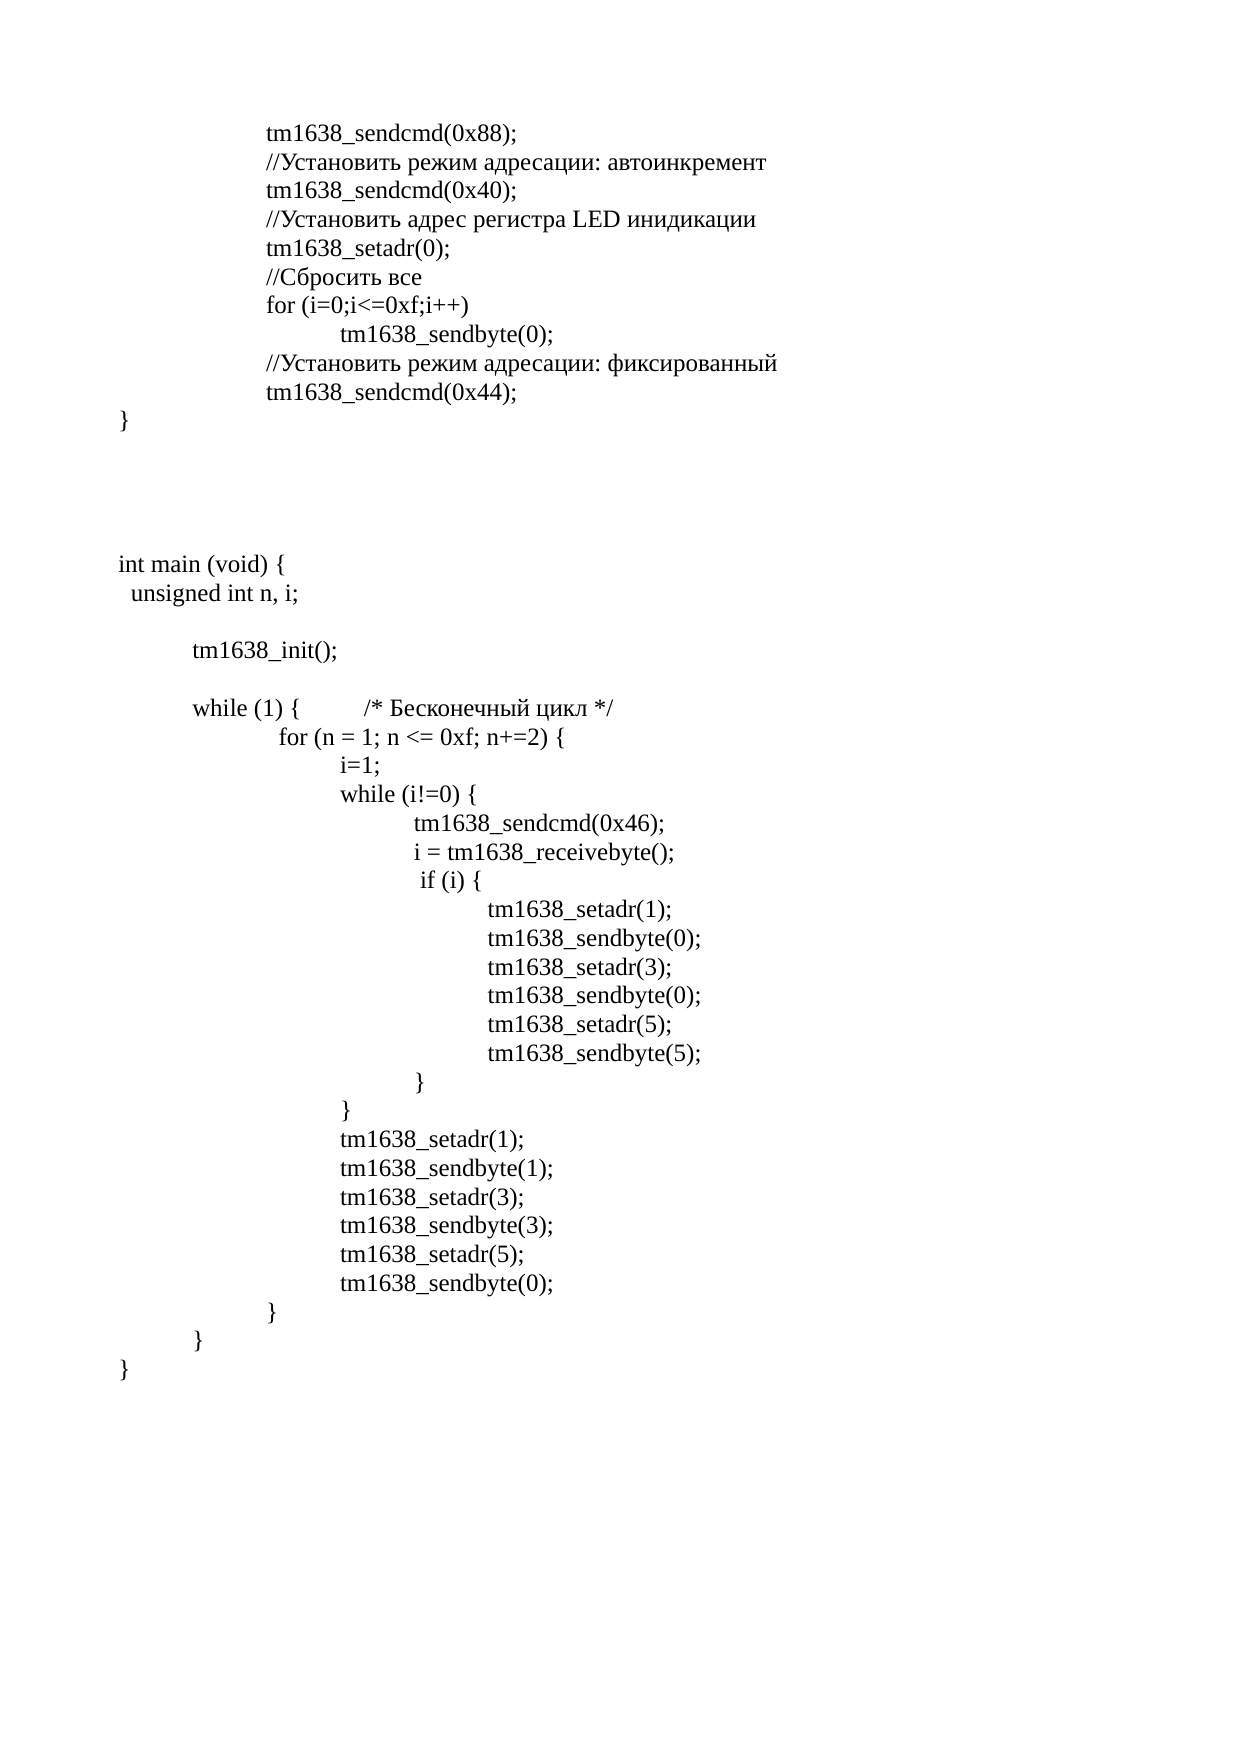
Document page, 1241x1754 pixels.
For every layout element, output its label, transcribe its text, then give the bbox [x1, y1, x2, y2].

text tm1638_setadr(1); [118, 1124, 1122, 1153]
text tm1638_setadr(5); [118, 1239, 1122, 1268]
text tm1638_setadr(1); [118, 894, 1122, 923]
text tm1638_sendbyte(0); [118, 1268, 1122, 1297]
text tm1638_sendbyte(3); [118, 1211, 1122, 1239]
text tm1638_setadr(5); [118, 1009, 1122, 1038]
text } [118, 1354, 1122, 1383]
text tm1638_sendbyte(0); [118, 319, 1122, 348]
text tm1638_sendbyte(1); [118, 1153, 1122, 1182]
text while (1) { /* Бесконечный цикл */ [118, 693, 1122, 722]
text i=1; [118, 751, 1122, 779]
text tm1638_sendcmd(0x88); [118, 118, 1122, 147]
text tm1638_sendbyte(0); [118, 981, 1122, 1009]
text } [118, 1067, 1122, 1096]
text tm1638_setadr(0); [118, 233, 1122, 262]
text tm1638_setadr(3); [118, 1182, 1122, 1211]
text for (n = 1; n <= 0xf; n+=2) { [118, 722, 1122, 751]
text tm1638_sendbyte(5); [118, 1038, 1122, 1067]
text tm1638_setadr(3); [118, 952, 1122, 981]
text tm1638_sendcmd(0x44); [118, 377, 1122, 406]
text //Установить режим адресации: фиксированный [118, 348, 1122, 377]
text } [118, 1297, 1122, 1326]
text unsigned int n, i; [118, 578, 1122, 607]
text if (i) { [118, 866, 1122, 894]
text i = tm1638_receivebyte(); [118, 837, 1122, 866]
text //Сбросить все [118, 262, 1122, 291]
text //Установить адрес регистра LED инидикации [118, 204, 1122, 233]
text //Установить режим адресации: автоинкремент [118, 147, 1122, 176]
text for (i=0;i<=0xf;i++) [118, 291, 1122, 319]
text } [118, 1326, 1122, 1354]
text while (i!=0) { [118, 779, 1122, 808]
text tm1638_sendbyte(0); [118, 923, 1122, 952]
text tm1638_init(); [118, 636, 1122, 664]
text tm1638_sendcmd(0x40); [118, 176, 1122, 204]
text } [118, 406, 1122, 434]
text int main (void) { [118, 549, 1122, 578]
text } [118, 1096, 1122, 1124]
text tm1638_sendcmd(0x46); [118, 808, 1122, 837]
